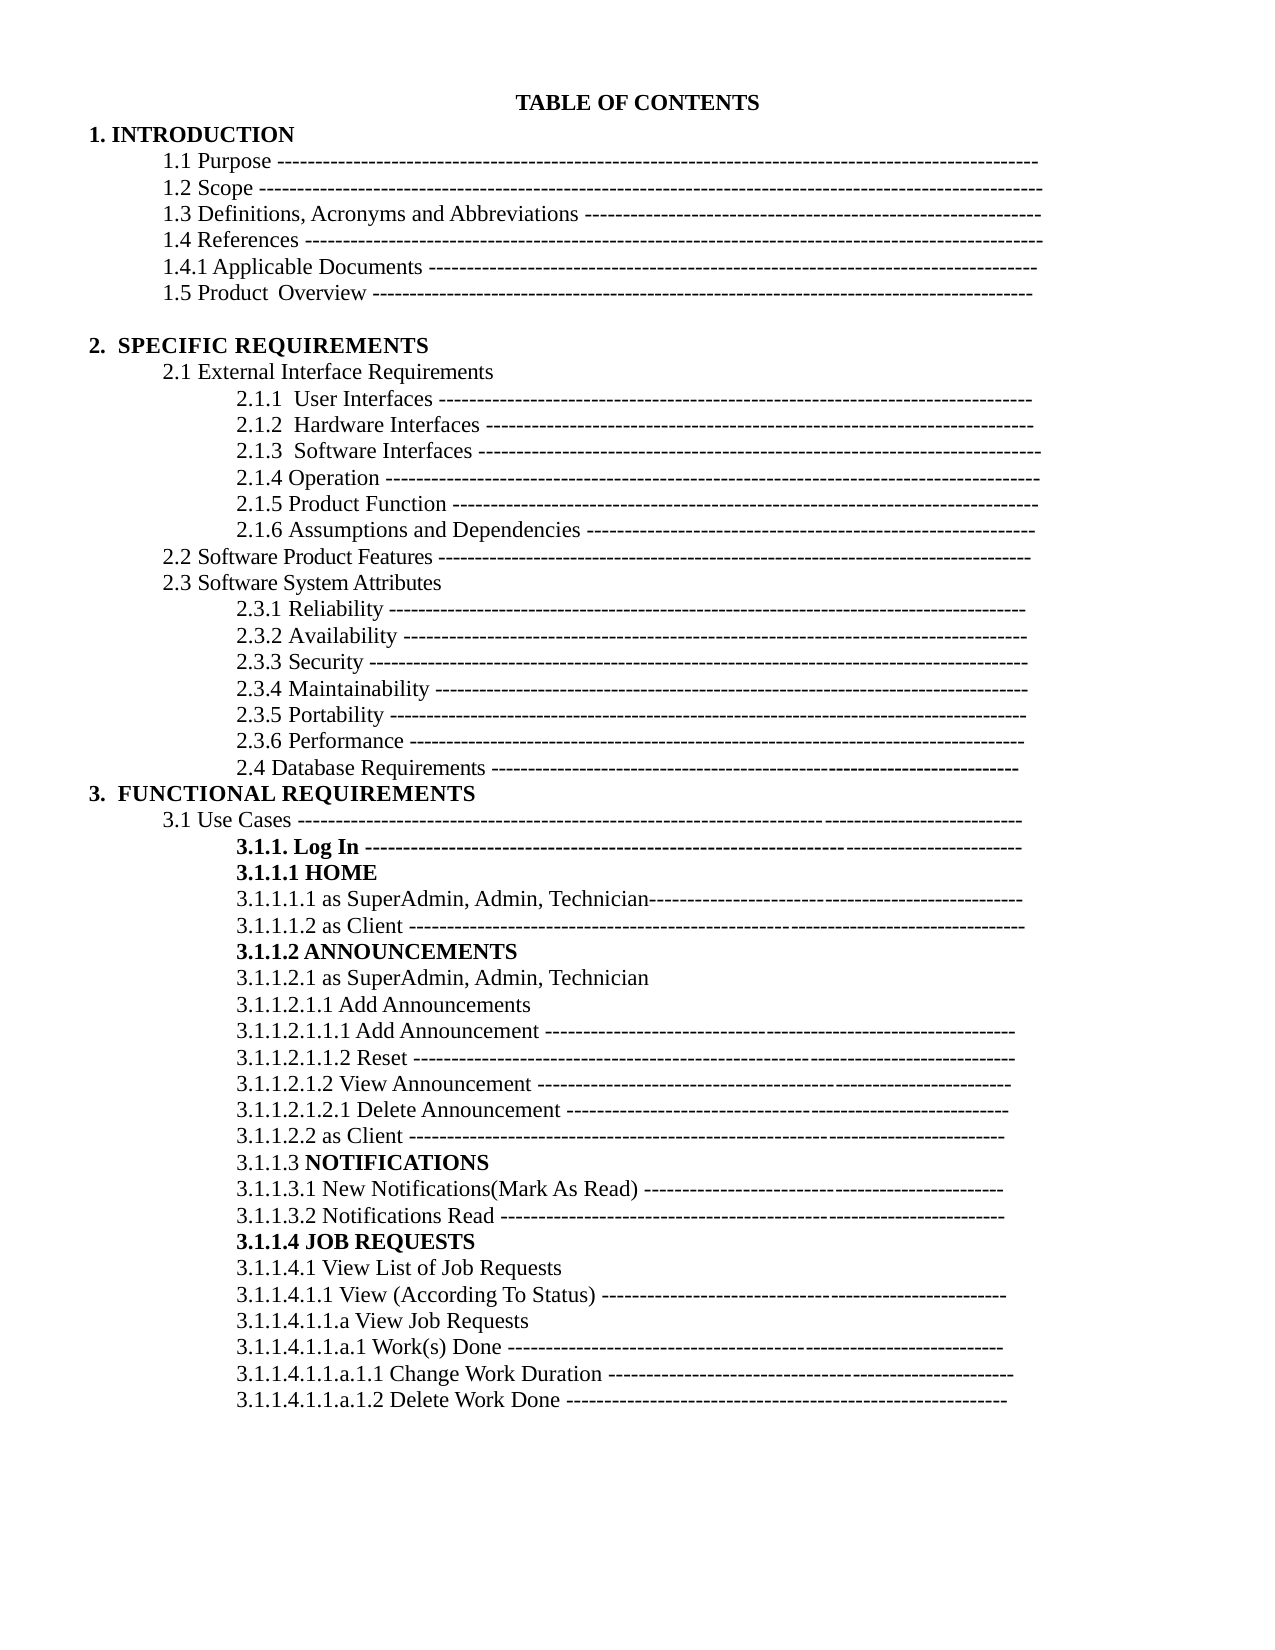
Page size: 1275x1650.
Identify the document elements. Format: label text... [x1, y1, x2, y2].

text 3.1.1.2 ANNOUNCEMENTS [88, 938, 1186, 964]
text 3.1.1.2.1.1 Add Announcements [88, 991, 1186, 1017]
text 1.4.1 Applicable Documents -------------------------------------------------------------------------------- [88, 253, 1186, 279]
text 3.1.1.4.1.1.a View Job Requests [88, 1307, 1186, 1333]
text 3.1.1.2.1 as SuperAdmin, Admin, Technician [88, 964, 1186, 991]
text 3.1.1.2.1.1.1 Add Announcement --------------------------------------------------------------- [88, 1017, 1186, 1043]
text 3.1.1.4.1.1 View (According To Status) ------------------------------------------------------ [88, 1281, 1186, 1307]
text 3.1.1. Log In --------------------------------------------------------------------------------------- [88, 833, 1186, 859]
text 1.1 Purpose ---------------------------------------------------------------------------------------------------- [88, 147, 1186, 174]
text 3.1.1.4.1.1.a.1.2 Delete Work Done ---------------------------------------------------------- [88, 1386, 1186, 1412]
text 2.1.6 Assumptions and Dependencies ----------------------------------------------------------- [88, 516, 1186, 543]
text 2.3 Software System Attributes [88, 569, 1186, 596]
text 2.3.3 Security ------------------------------------------------------------------------------------------ [88, 648, 1186, 674]
text 3.1.1.4.1.1.a.1.1 Change Work Duration ------------------------------------------------------ [88, 1360, 1186, 1386]
text 3.1.1.4.1.1.a.1 Work(s) Done ------------------------------------------------------------------ [88, 1333, 1186, 1360]
text 2.3.4 Maintainability --------------------------------------------------------------------------------- [88, 674, 1186, 701]
text 2.1.1 User Interfaces ------------------------------------------------------------------------------ [88, 385, 1186, 411]
text 3.1 Use Cases ------------------------------------------------------------------------------------------------ [88, 806, 1186, 833]
text 3.1.1.1 HOME [88, 859, 1186, 885]
text 1.2 Scope ------------------------------------------------------------------------------------------------------- [88, 174, 1186, 200]
text 3.1.1.3 NOTIFICATIONS [88, 1149, 1186, 1175]
text 3.1.1.1.1 as SuperAdmin, Admin, Technician-------------------------------------------------- [88, 885, 1186, 912]
text 3.1.1.4 JOB REQUESTS [88, 1228, 1186, 1254]
text 2.3.2 Availability ---------------------------------------------------------------------------------- [88, 622, 1186, 648]
text 3.1.1.4.1 View List of Job Requests [88, 1254, 1186, 1281]
text 2.2 Software Product Features --------------------------------------------------------------------------------- [88, 543, 1186, 569]
text 3.1.1.3.1 New Notifications(Mark As Read) ------------------------------------------------ [88, 1175, 1186, 1202]
text 1.5 Product Overview ----------------------------------------------------------------------------------------- [88, 279, 1186, 306]
text 2.1.4 Operation -------------------------------------------------------------------------------------- [88, 464, 1186, 490]
text 2.3.1 Reliability --------------------------------------------------------------------------------------- [88, 596, 1186, 622]
text 2.1.2 Hardware Interfaces ------------------------------------------------------------------------ [88, 411, 1186, 437]
text 1.3 Definitions, Acronyms and Abbreviations ------------------------------------------------------------ [88, 200, 1186, 227]
text 3. FUNCTIONAL REQUIREMENTS [88, 780, 1186, 806]
text 3.1.1.3.2 Notifications Read ------------------------------------------------------------------- [88, 1202, 1186, 1228]
text 1. INTRODUCTION [88, 121, 1186, 147]
text 2.1.3 Software Interfaces -------------------------------------------------------------------------- [88, 437, 1186, 464]
text 3.1.1.2.2 as Client ------------------------------------------------------------------------------- [88, 1123, 1186, 1149]
text 3.1.1.2.1.1.2 Reset -------------------------------------------------------------------------------- [88, 1043, 1186, 1070]
text 3.1.1.2.1.2 View Announcement --------------------------------------------------------------- [88, 1070, 1186, 1096]
text 2.3.6 Performance ------------------------------------------------------------------------------------ [88, 727, 1186, 754]
text TABLE OF CONTENTS [88, 88, 1186, 115]
text 3.1.1.1.2 as Client ---------------------------------------------------------------------------------- [88, 912, 1186, 938]
text 1.4 References ------------------------------------------------------------------------------------------------- [88, 227, 1186, 253]
text 2.1 External Interface Requirements [88, 358, 1186, 385]
text 3.1.1.2.1.2.1 Delete Announcement ----------------------------------------------------------- [88, 1096, 1186, 1123]
text 2. SPECIFIC REQUIREMENTS [88, 332, 1186, 358]
text 2.4 Database Requirements ------------------------------------------------------------------------ [88, 754, 1186, 780]
text 2.3.5 Portability --------------------------------------------------------------------------------------- [88, 701, 1186, 727]
text 2.1.5 Product Function ----------------------------------------------------------------------------- [88, 490, 1186, 516]
